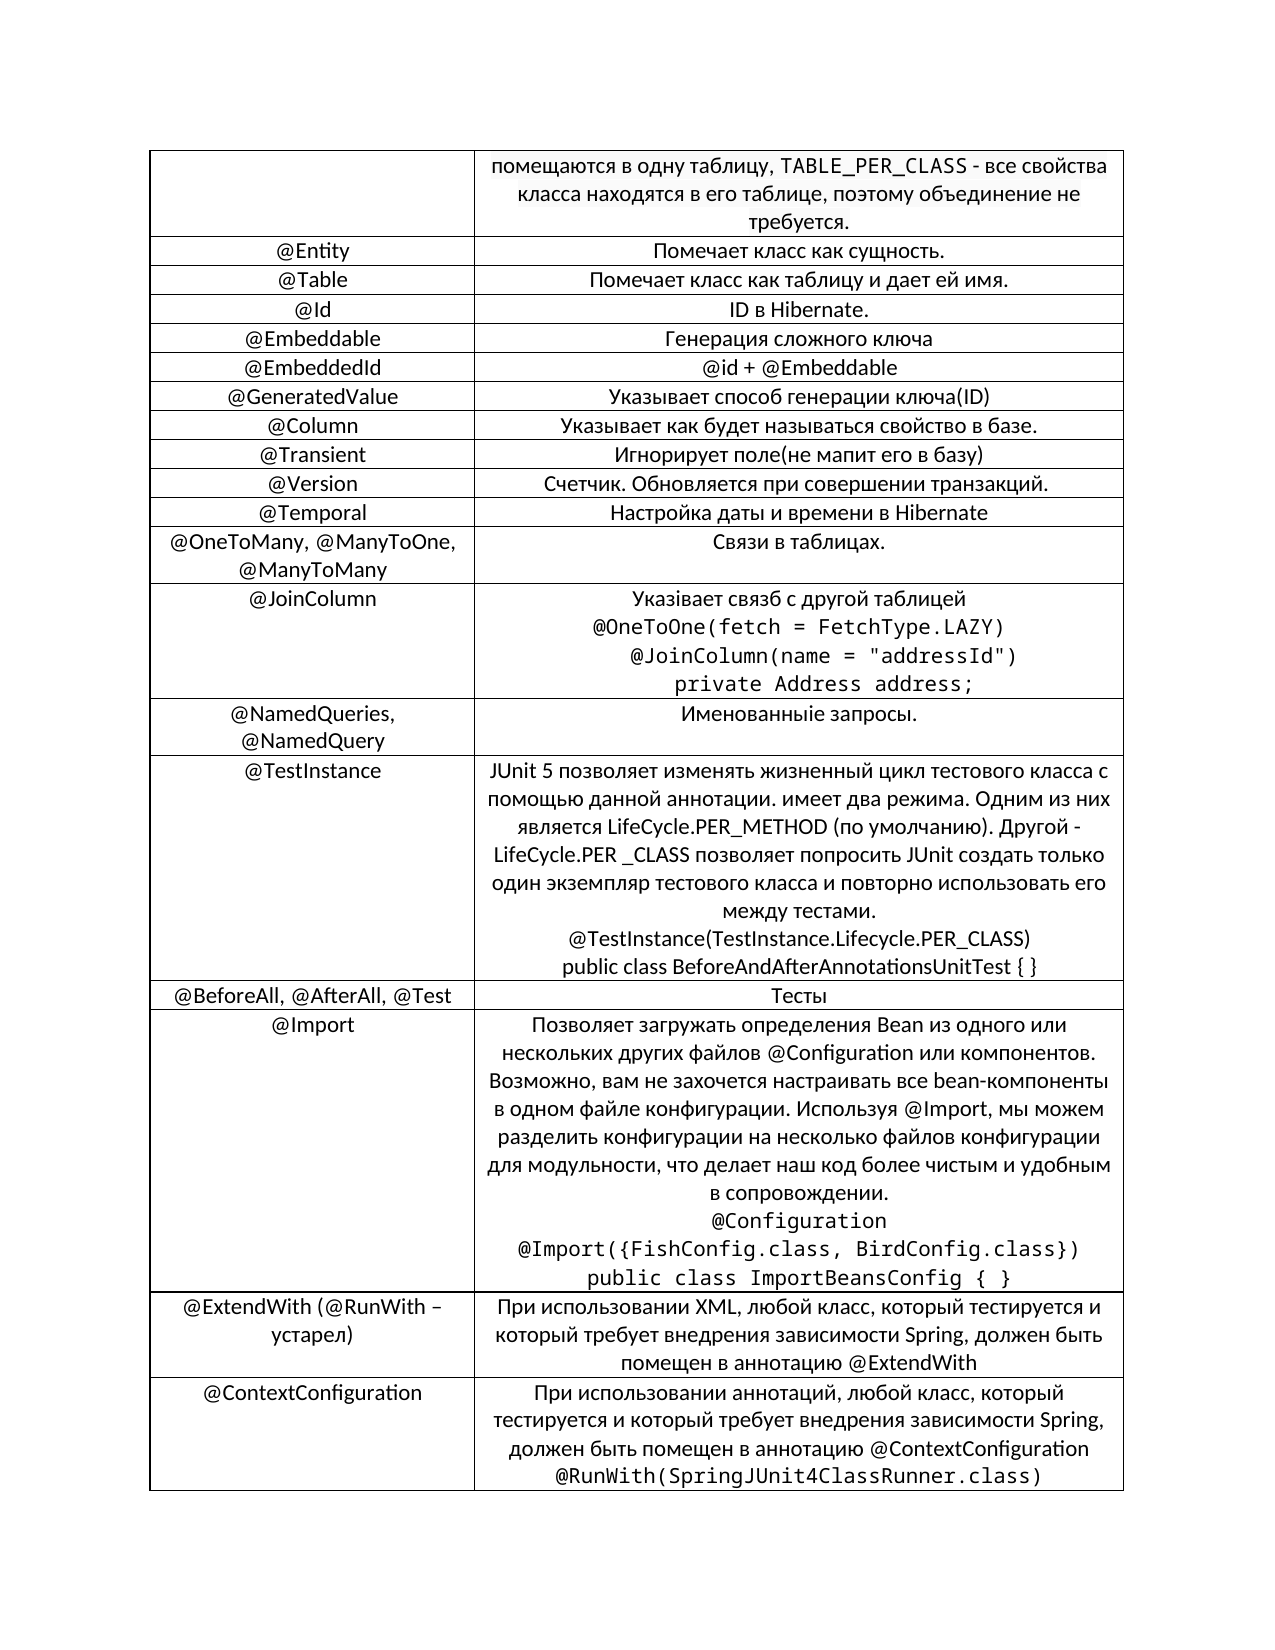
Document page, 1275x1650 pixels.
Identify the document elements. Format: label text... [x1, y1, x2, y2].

table_cell Указівает связб с другой таблицей @OneToOne(fetch = FetchType.LAZY) @JoinColumn(name = "addressId") private Address address; [475, 584, 1123, 698]
table_cell @id + @Embeddable [475, 353, 1123, 381]
table_cell Помечает класс как сущность. [475, 237, 1123, 264]
table_cell @OneToMany, @ManyToOne, @ManyToMany [151, 527, 474, 583]
table_cell @ContextConfiguration [151, 1378, 474, 1490]
table_cell [151, 151, 474, 236]
table_cell @Table [151, 266, 474, 294]
table_cell Настройка даты и времени в Hibernate [475, 498, 1123, 526]
table_cell @Column [151, 411, 474, 439]
table_cell @BeforeAll, @AfterAll, @Test [151, 981, 474, 1009]
table_cell Именованныіе запросы. [475, 699, 1123, 755]
table_cell @ExtendWith (@RunWith – устарел) [151, 1293, 474, 1377]
table_cell @NamedQueries, @NamedQuery [151, 699, 474, 755]
table_cell @Id [151, 295, 474, 323]
table_cell ID в Hibernate. [475, 295, 1123, 323]
table_cell @Transient [151, 440, 474, 468]
table_cell @GeneratedValue [151, 382, 474, 410]
table_cell Позволяет загружать определения Bean из одного или нескольких других файлов @Configuration или компонентов. Возможно, вам не захочется настраивать все bean-компоненты в одном файле конфигурации. Используя @Import, мы можем разделить конфигурации на несколько файлов конфигурации для модульности, что делает наш код более чистым и удобным в сопровождении. @Configuration @Import({FishConfig.class, BirdConfig.class}) public class ImportBeansConfig { } [475, 1010, 1123, 1291]
table_cell @Embeddable [151, 324, 474, 352]
table_cell Указывает как будет называться свойство в базе. [475, 411, 1123, 439]
table_cell Помечает класс как таблицу и дает ей имя. [475, 266, 1123, 294]
table_cell @Import [151, 1010, 474, 1291]
table_cell @Entity [151, 237, 474, 264]
table_cell Связи в таблицах. [475, 527, 1123, 583]
table_cell Тесты [475, 981, 1123, 1009]
table_cell При использовании аннотаций, любой класс, который тестируется и который требует внедрения зависимости Spring, должен быть помещен в аннотацию @ContextConfiguration @RunWith(SpringJUnit4ClassRunner.class) [475, 1378, 1123, 1490]
table_cell При использовании XML, любой класс, который тестируется и который требует внедрения зависимости Spring, должен быть помещен в аннотацию @ExtendWith [475, 1293, 1123, 1377]
table_cell @TestInstance [151, 756, 474, 980]
table_cell Игнорирует поле(не мапит его в базу) [475, 440, 1123, 468]
table_cell Указывает способ генерации ключа(ID) [475, 382, 1123, 410]
table_cell Счетчик. Обновляется при совершении транзакций. [475, 469, 1123, 497]
table_cell JUnit 5 позволяет изменять жизненный цикл тестового класса с помощью данной аннотации. имеет два режима. Одним из них является LifeCycle.PER_METHOD (по умолчанию). Другой -LifeCycle.PER _CLASS позволяет попросить JUnit создать только один экземпляр тестового класса и повторно использовать его между тестами. @TestInstance(TestInstance.Lifecycle.PER_CLASS) public class BeforeAndAfterAnnotationsUnitTest { } [475, 756, 1123, 980]
table_cell @Version [151, 469, 474, 497]
table_cell @JoinColumn [151, 584, 474, 698]
table_cell Генерация сложного ключа [475, 324, 1123, 352]
table_cell @Temporal [151, 498, 474, 526]
table_cell помещаются в одну таблицу, TABLE_PER_CLASS - все свойства класса находятся в его таблице, поэтому объединение не требуется. [475, 151, 1123, 236]
table_cell @EmbeddedId [151, 353, 474, 381]
